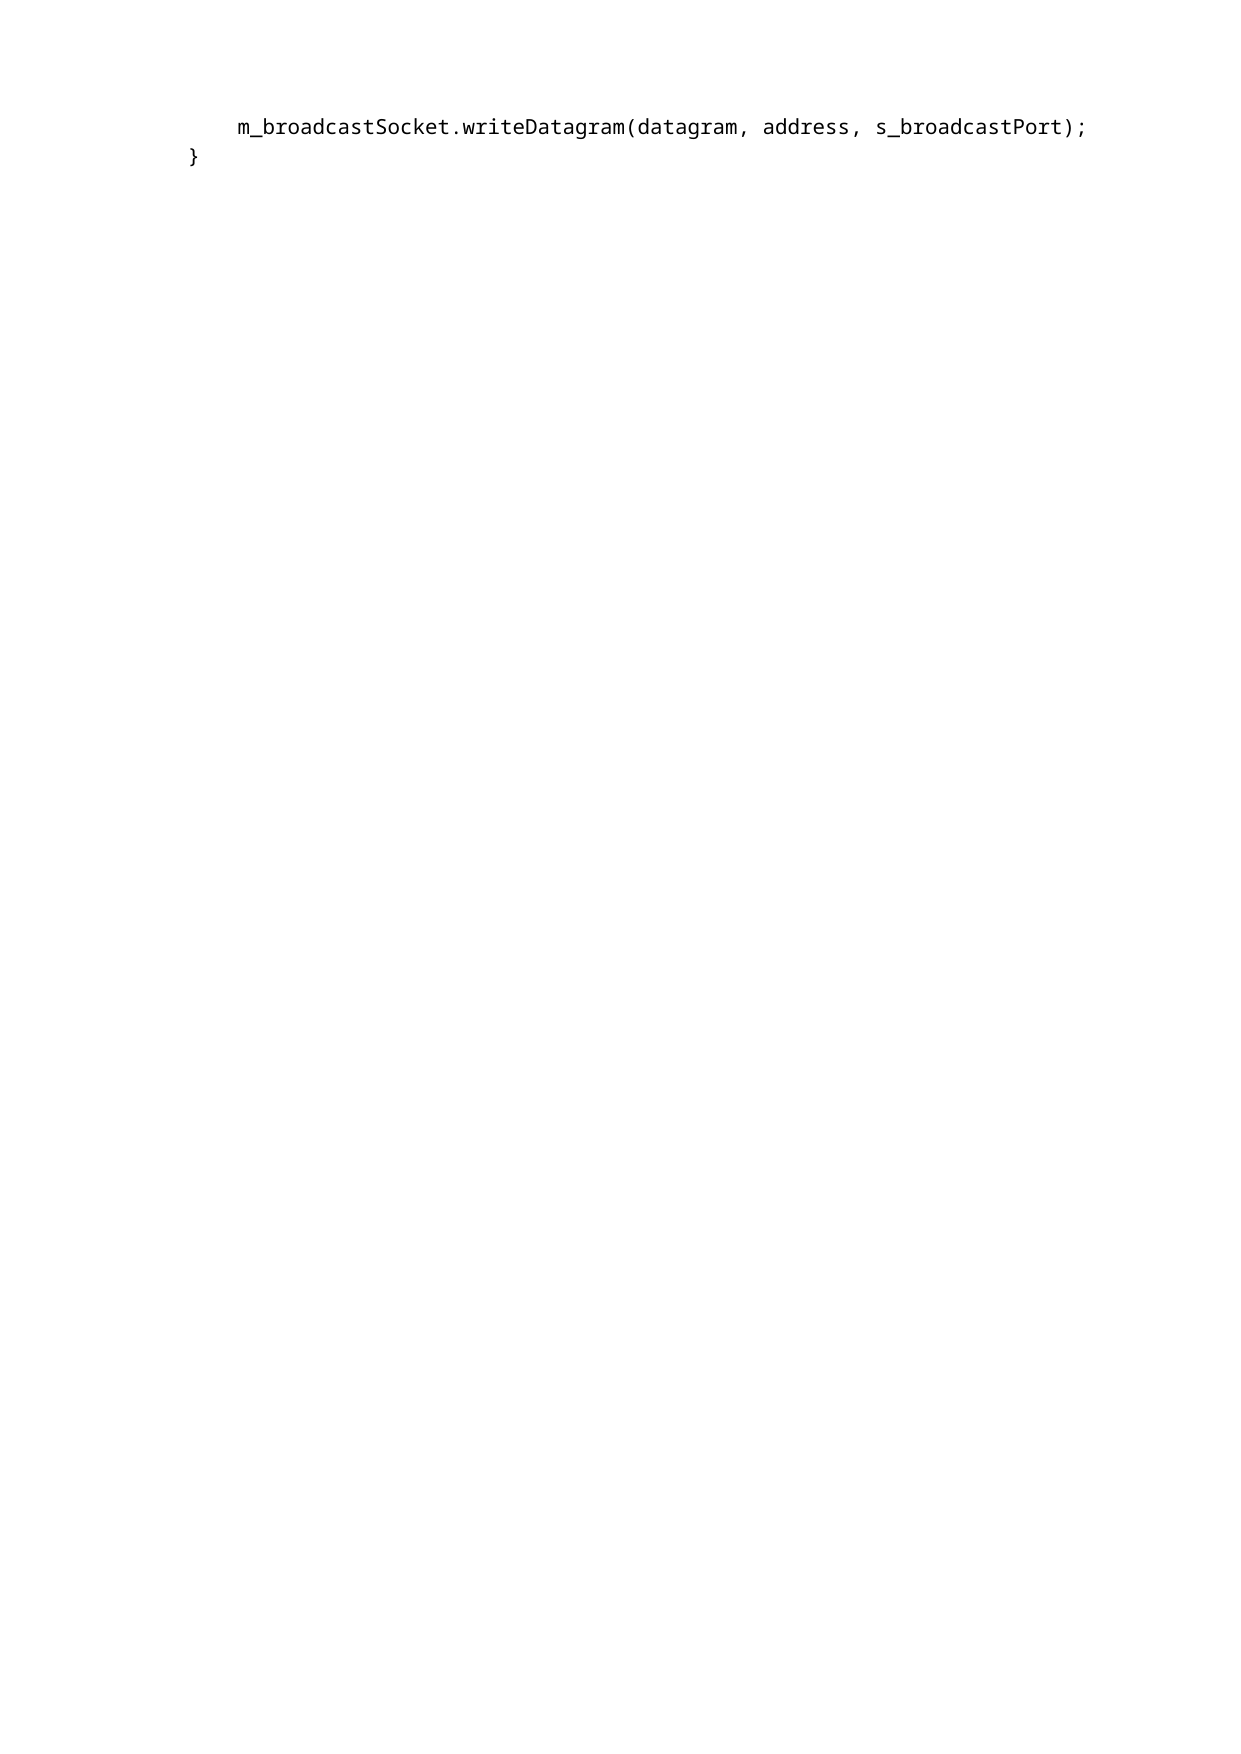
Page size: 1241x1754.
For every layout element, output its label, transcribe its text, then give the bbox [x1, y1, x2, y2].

text m_broadcastSocket.writeDatagram(datagram, address, s_broadcastPort); [187, 112, 1091, 141]
text } [187, 141, 1091, 169]
